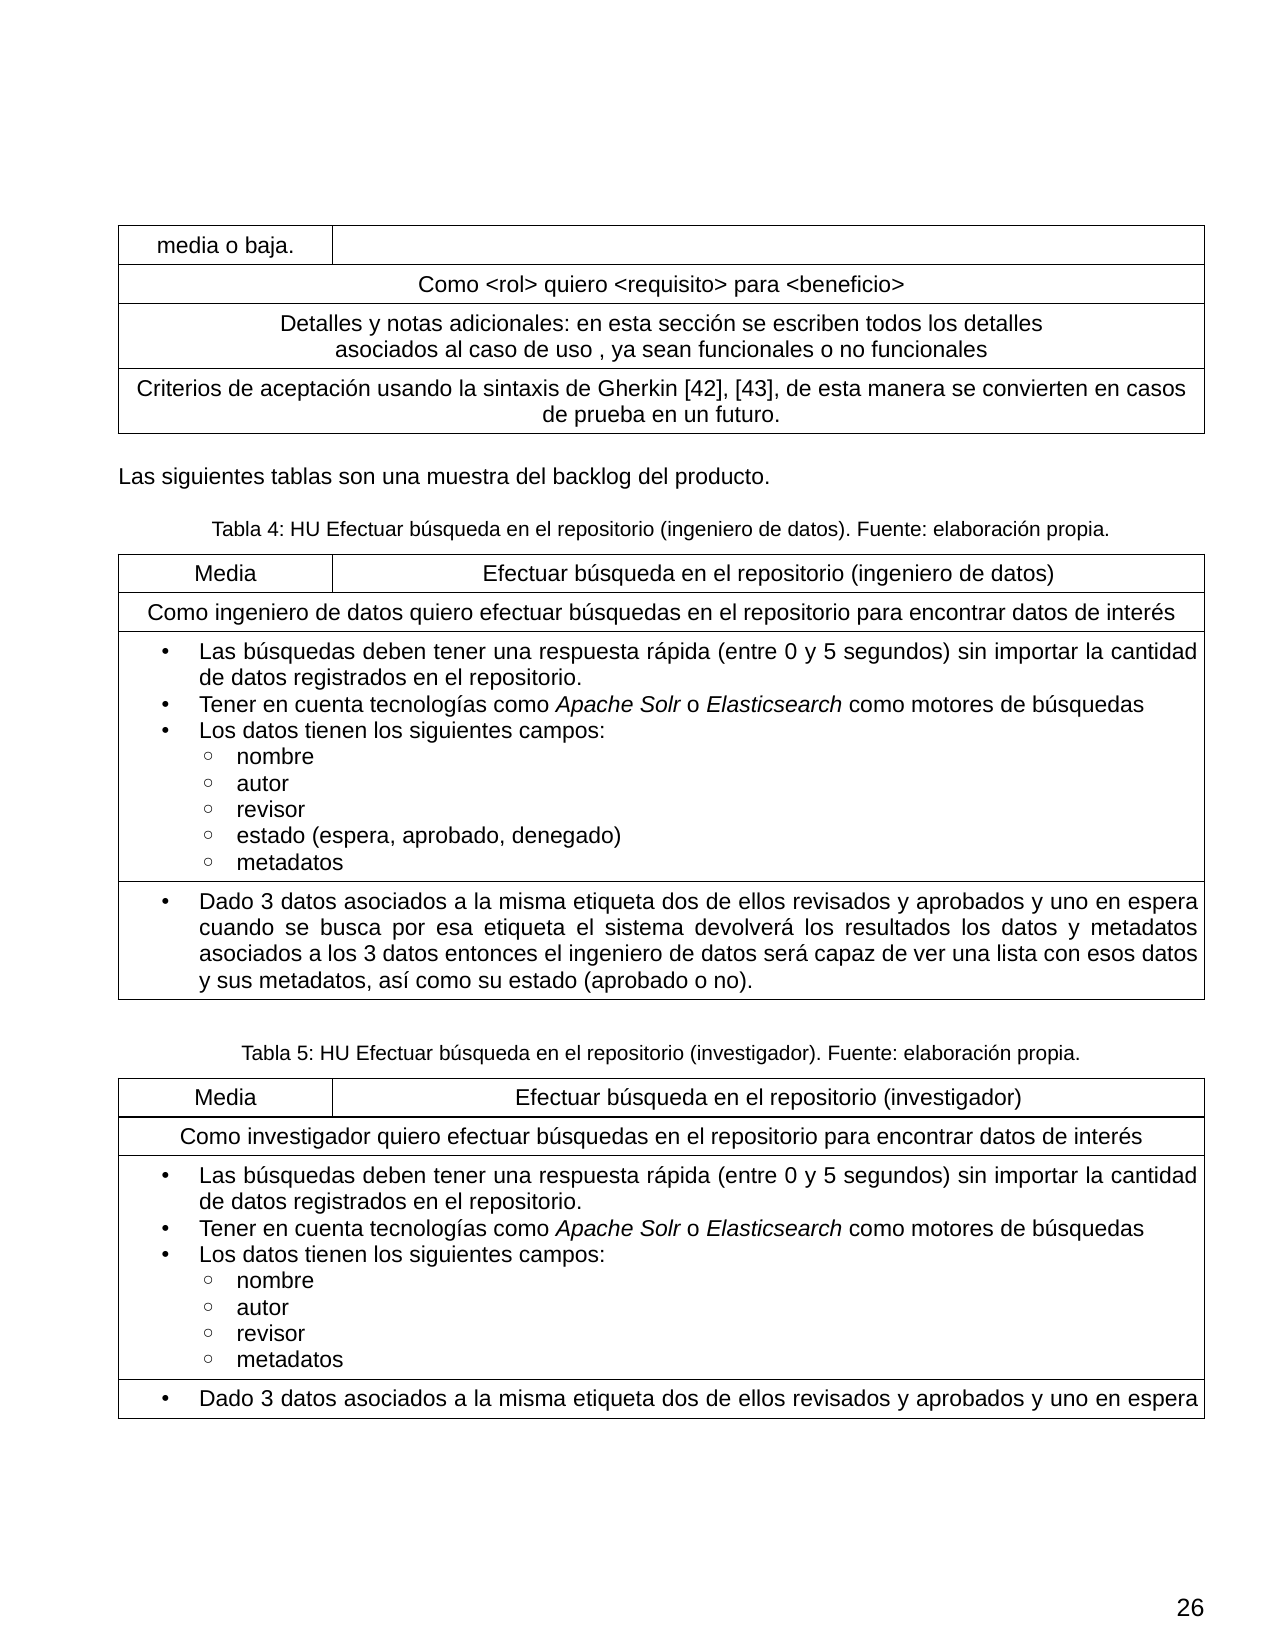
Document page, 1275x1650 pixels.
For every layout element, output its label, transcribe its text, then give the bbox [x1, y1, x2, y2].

table_cell Dado 3 datos asociados a la misma etiqueta dos de ellos revisados y aprobados y uno en espera [119, 1380, 1204, 1417]
table_cell Detalles y notas adicionales: en esta sección se escriben todos los detalles asociados al caso de uso , ya sean funcionales o no funcionales [119, 304, 1204, 368]
table_header Media [119, 555, 332, 592]
table_header Efectuar búsqueda en el repositorio (investigador) [333, 1079, 1204, 1116]
table_header Media [119, 1079, 332, 1116]
text Tabla 4: HU Efectuar búsqueda en el repositorio (ingeniero de datos). Fuente: elaboración propia. [118, 517, 1204, 541]
table_cell Como investigador quiero efectuar búsquedas en el repositorio para encontrar datos de interés [119, 1118, 1204, 1155]
text Tabla 5: HU Efectuar búsqueda en el repositorio (investigador). Fuente: elaboración propia. [118, 1041, 1204, 1065]
table_cell Como <rol> quiero <requisito> para <beneficio> [119, 265, 1204, 303]
table_header [333, 226, 1204, 264]
text Las siguientes tablas son una muestra del backlog del producto. [118, 463, 1204, 489]
table_cell Las búsquedas deben tener una respuesta rápida (entre 0 y 5 segundos) sin importar la cantidad de datos registrados en el repositorio. Tener en cuenta tecnologías como Apache Solr o Elasticsearch como motores de búsquedas Los datos tienen los siguientes campos: nombre autor revisor estado (espera, aprobado, denegado) metadatos [119, 632, 1204, 881]
table_cell Como ingeniero de datos quiero efectuar búsquedas en el repositorio para encontrar datos de interés [119, 593, 1204, 631]
table_header media o baja. [119, 226, 332, 264]
table_cell Dado 3 datos asociados a la misma etiqueta dos de ellos revisados y aprobados y uno en espera cuando se busca por esa etiqueta el sistema devolverá los resultados los datos y metadatos asociados a los 3 datos entonces el ingeniero de datos será capaz de ver una lista con esos datos y sus metadatos, así como su estado (aprobado o no). [119, 882, 1204, 999]
table_cell Criterios de aceptación usando la sintaxis de Gherkin [42], [43], de esta manera se convierten en casos de prueba en un futuro. [119, 369, 1204, 433]
table_cell Las búsquedas deben tener una respuesta rápida (entre 0 y 5 segundos) sin importar la cantidad de datos registrados en el repositorio. Tener en cuenta tecnologías como Apache Solr o Elasticsearch como motores de búsquedas Los datos tienen los siguientes campos: nombre autor revisor metadatos [119, 1156, 1204, 1378]
table_header Efectuar búsqueda en el repositorio (ingeniero de datos) [333, 555, 1204, 592]
